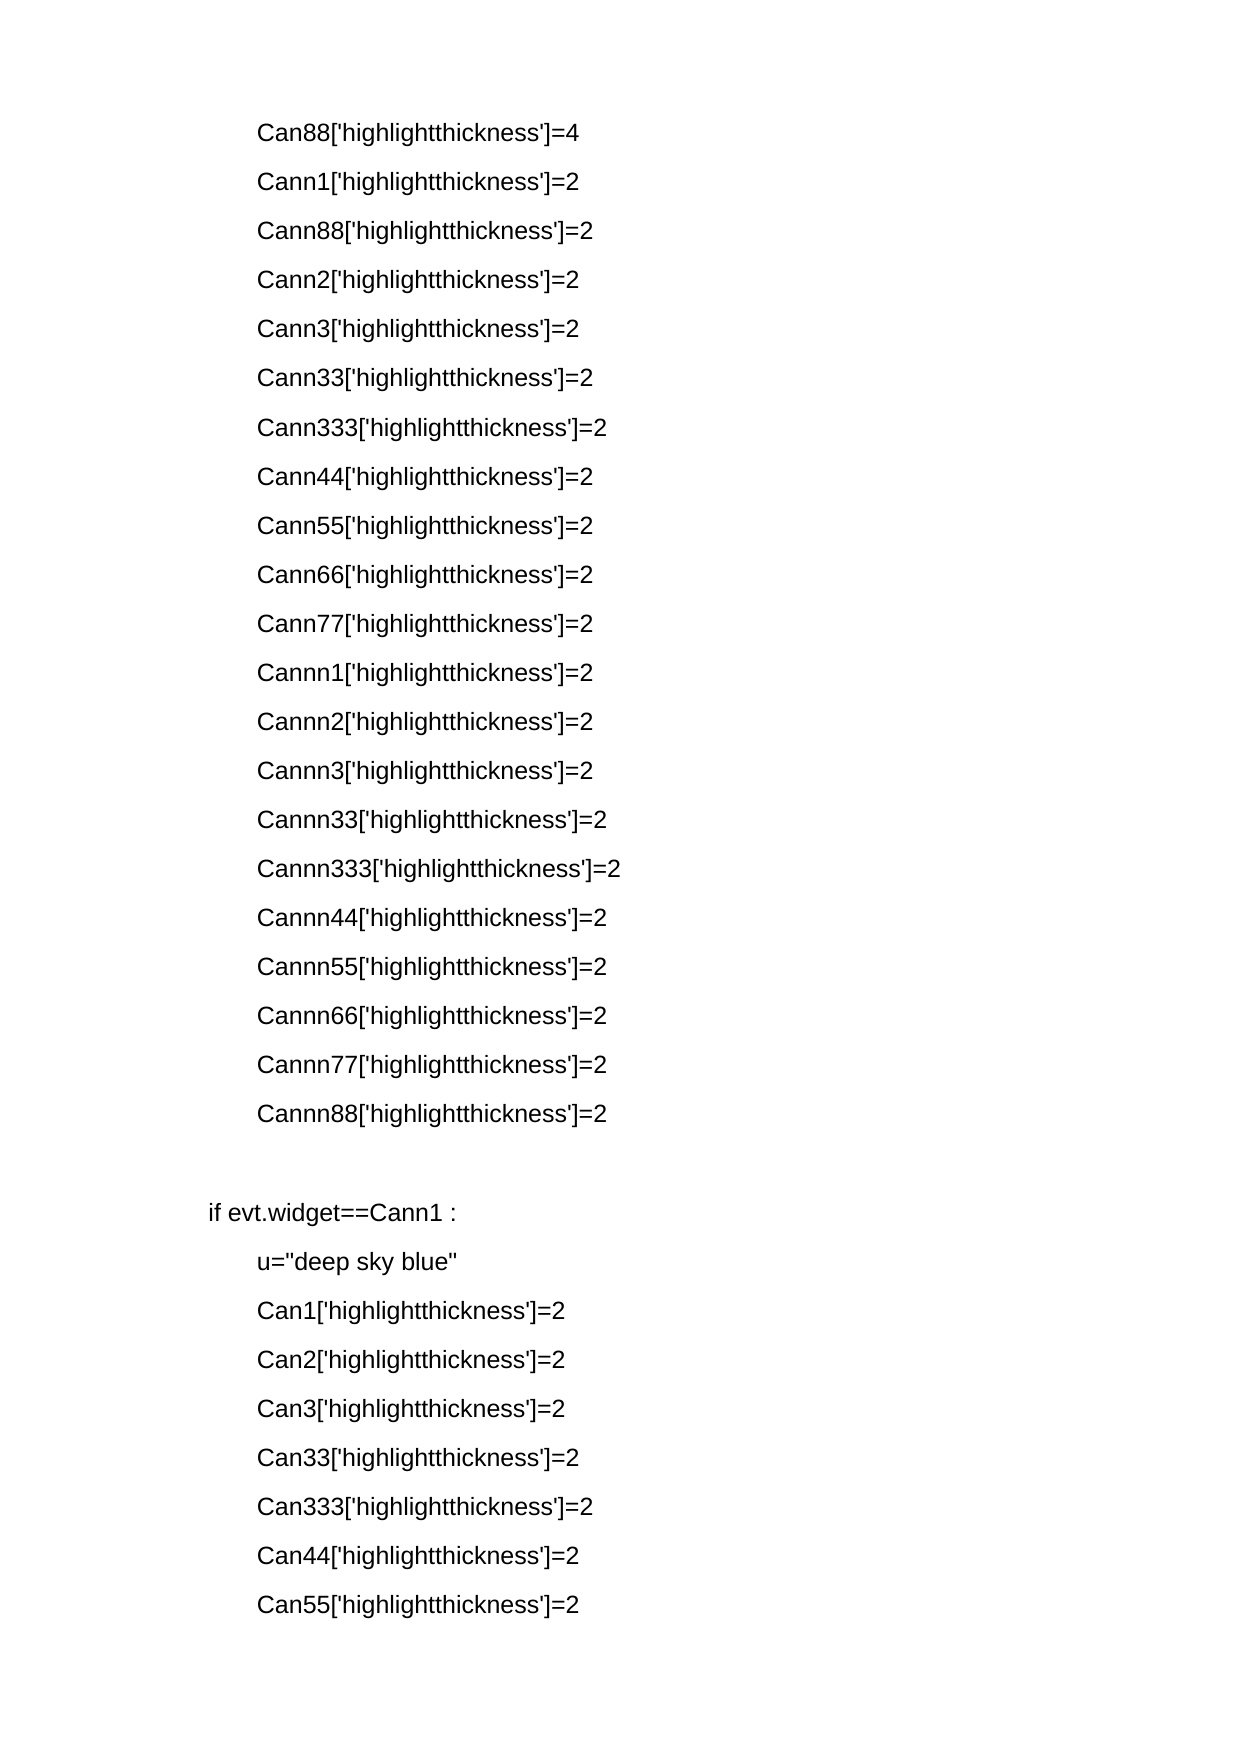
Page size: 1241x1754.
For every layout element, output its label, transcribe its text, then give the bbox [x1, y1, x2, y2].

text Can3['highlightthickness']=2 [118, 1394, 1122, 1422]
text Cannn2['highlightthickness']=2 [118, 707, 1122, 736]
text Cannn33['highlightthickness']=2 [118, 805, 1122, 834]
text Cann33['highlightthickness']=2 [118, 363, 1122, 392]
text Cannn44['highlightthickness']=2 [118, 903, 1122, 932]
text Cannn333['highlightthickness']=2 [118, 854, 1122, 883]
text Cann88['highlightthickness']=2 [118, 216, 1122, 245]
text u="deep sky blue" [118, 1247, 1122, 1275]
text Can88['highlightthickness']=4 [118, 118, 1122, 147]
text Cann2['highlightthickness']=2 [118, 265, 1122, 294]
text Cannn77['highlightthickness']=2 [118, 1050, 1122, 1079]
text Cann3['highlightthickness']=2 [118, 314, 1122, 343]
text Can2['highlightthickness']=2 [118, 1345, 1122, 1373]
text if evt.widget==Cann1 : [118, 1197, 1122, 1226]
text Cannn1['highlightthickness']=2 [118, 658, 1122, 687]
text Can33['highlightthickness']=2 [118, 1443, 1122, 1472]
text Cann1['highlightthickness']=2 [118, 167, 1122, 196]
text Cann66['highlightthickness']=2 [118, 560, 1122, 588]
text Cann333['highlightthickness']=2 [118, 412, 1122, 441]
text Can55['highlightthickness']=2 [118, 1590, 1122, 1619]
text Can333['highlightthickness']=2 [118, 1492, 1122, 1521]
text Cannn66['highlightthickness']=2 [118, 1001, 1122, 1030]
text Can1['highlightthickness']=2 [118, 1296, 1122, 1324]
text Can44['highlightthickness']=2 [118, 1541, 1122, 1570]
text Cannn3['highlightthickness']=2 [118, 756, 1122, 785]
text Cann77['highlightthickness']=2 [118, 609, 1122, 637]
text Cannn55['highlightthickness']=2 [118, 952, 1122, 981]
text Cannn88['highlightthickness']=2 [118, 1099, 1122, 1128]
text Cann55['highlightthickness']=2 [118, 511, 1122, 539]
text Cann44['highlightthickness']=2 [118, 462, 1122, 490]
